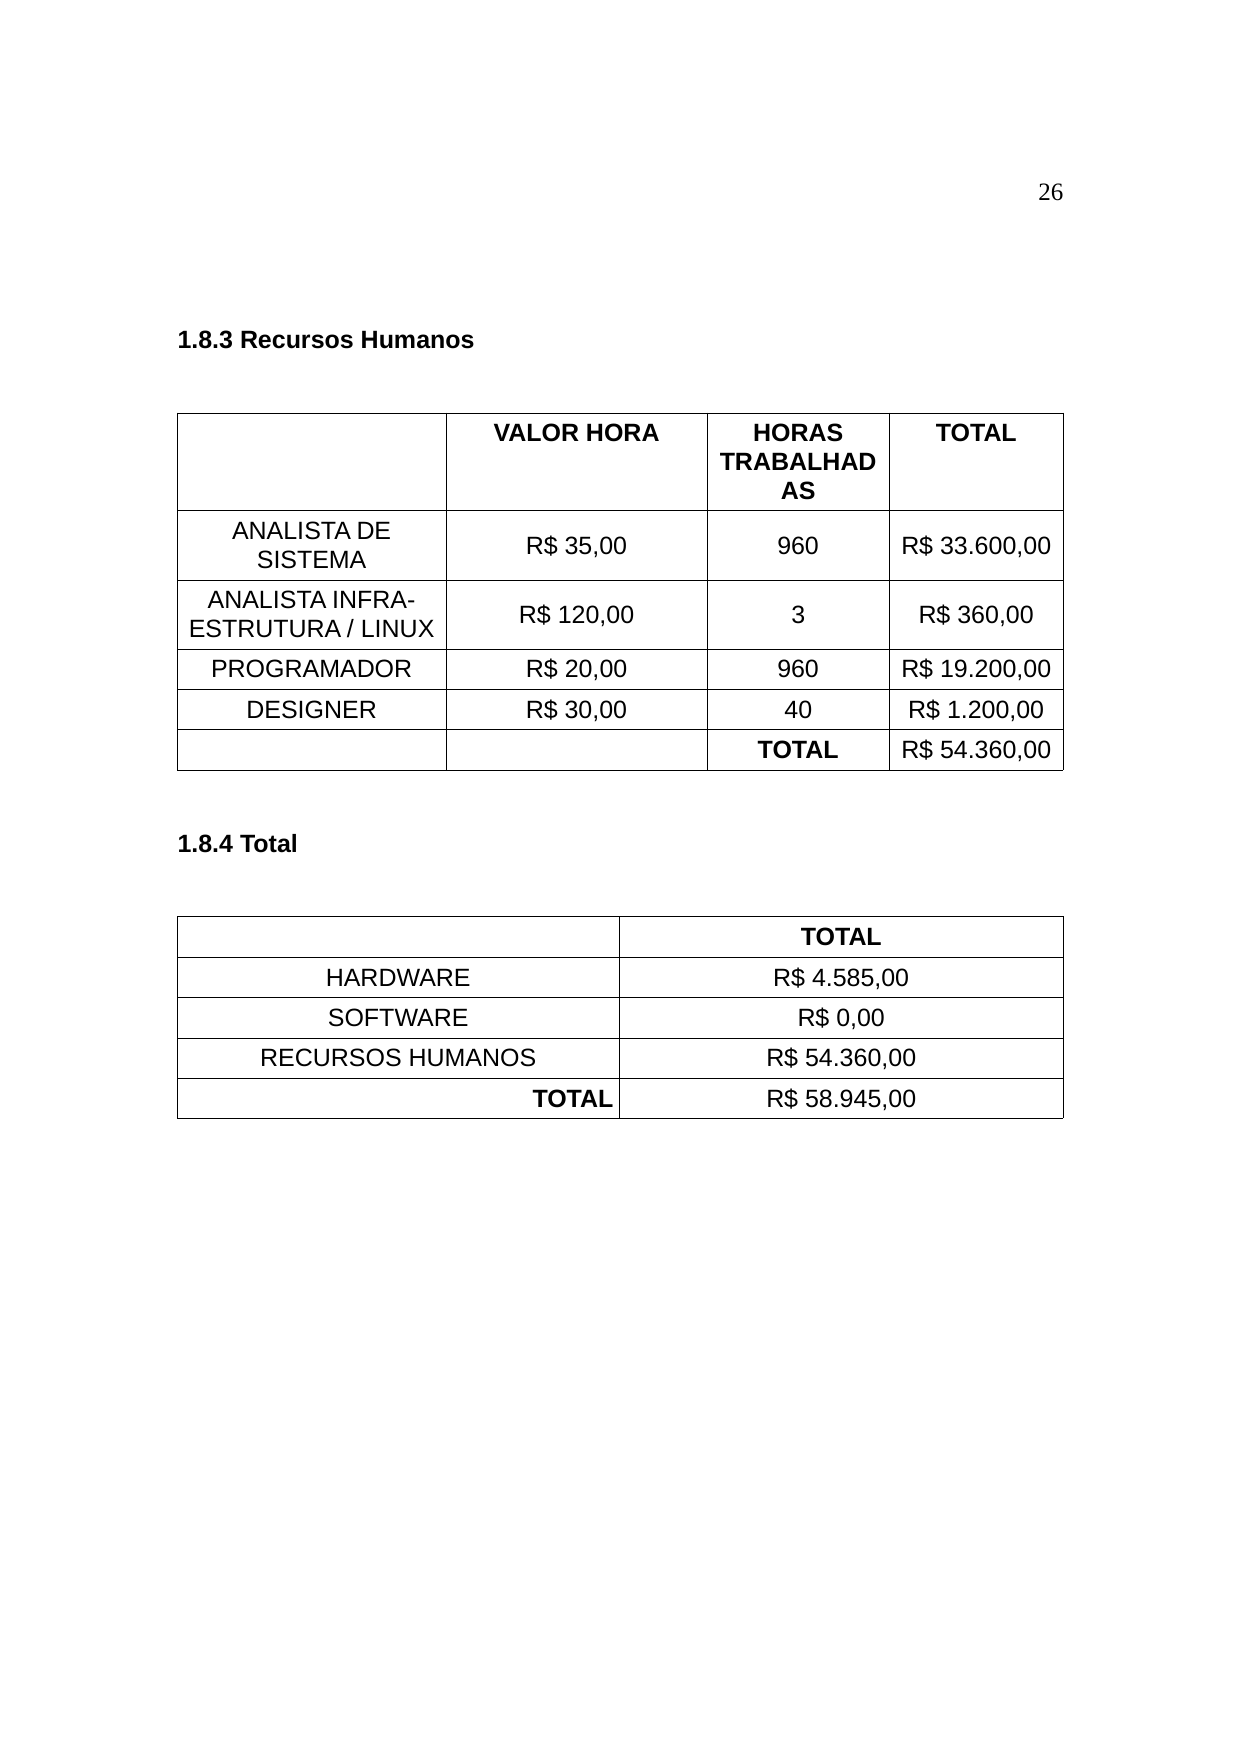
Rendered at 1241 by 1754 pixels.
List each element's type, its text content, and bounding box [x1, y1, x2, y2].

table_cell R$ 58.945,00 [620, 1079, 1063, 1118]
table_cell R$ 120,00 [447, 581, 707, 648]
subtitle Total [177, 829, 1063, 857]
table_cell 40 [708, 690, 889, 729]
table_cell R$ 0,00 [620, 998, 1063, 1037]
table_cell TOTAL [708, 730, 889, 769]
table_cell R$ 360,00 [890, 581, 1063, 648]
table_cell 960 [708, 511, 889, 579]
table_header TOTAL [890, 414, 1063, 510]
table_cell DESIGNER [178, 690, 446, 729]
table_cell [178, 730, 446, 769]
table_cell R$ 1.200,00 [890, 690, 1063, 729]
table_cell ANALISTA INFRA-ESTRUTURA / LINUX [178, 581, 446, 648]
table_cell 3 [708, 581, 889, 648]
subtitle Recursos Humanos [177, 325, 1063, 353]
table_cell R$ 54.360,00 [620, 1039, 1063, 1078]
table_cell HARDWARE [178, 958, 619, 997]
table_cell R$ 54.360,00 [890, 730, 1063, 769]
table_cell PROGRAMADOR [178, 650, 446, 689]
table_cell R$ 19.200,00 [890, 650, 1063, 689]
table_cell 960 [708, 650, 889, 689]
table_header [178, 414, 446, 510]
table_cell TOTAL [178, 1079, 619, 1118]
table_cell R$ 4.585,00 [620, 958, 1063, 997]
table_cell R$ 33.600,00 [890, 511, 1063, 579]
table_cell ANALISTA DE SISTEMA [178, 511, 446, 579]
table_header [178, 917, 619, 957]
table_cell [447, 730, 707, 769]
table_cell R$ 30,00 [447, 690, 707, 729]
table_cell R$ 20,00 [447, 650, 707, 689]
table_header HORAS TRABALHADAS [708, 414, 889, 510]
table_cell R$ 35,00 [447, 511, 707, 579]
table_cell RECURSOS HUMANOS [178, 1039, 619, 1078]
table_header VALOR HORA [447, 414, 707, 510]
table_cell SOFTWARE [178, 998, 619, 1037]
table_header TOTAL [620, 917, 1063, 957]
